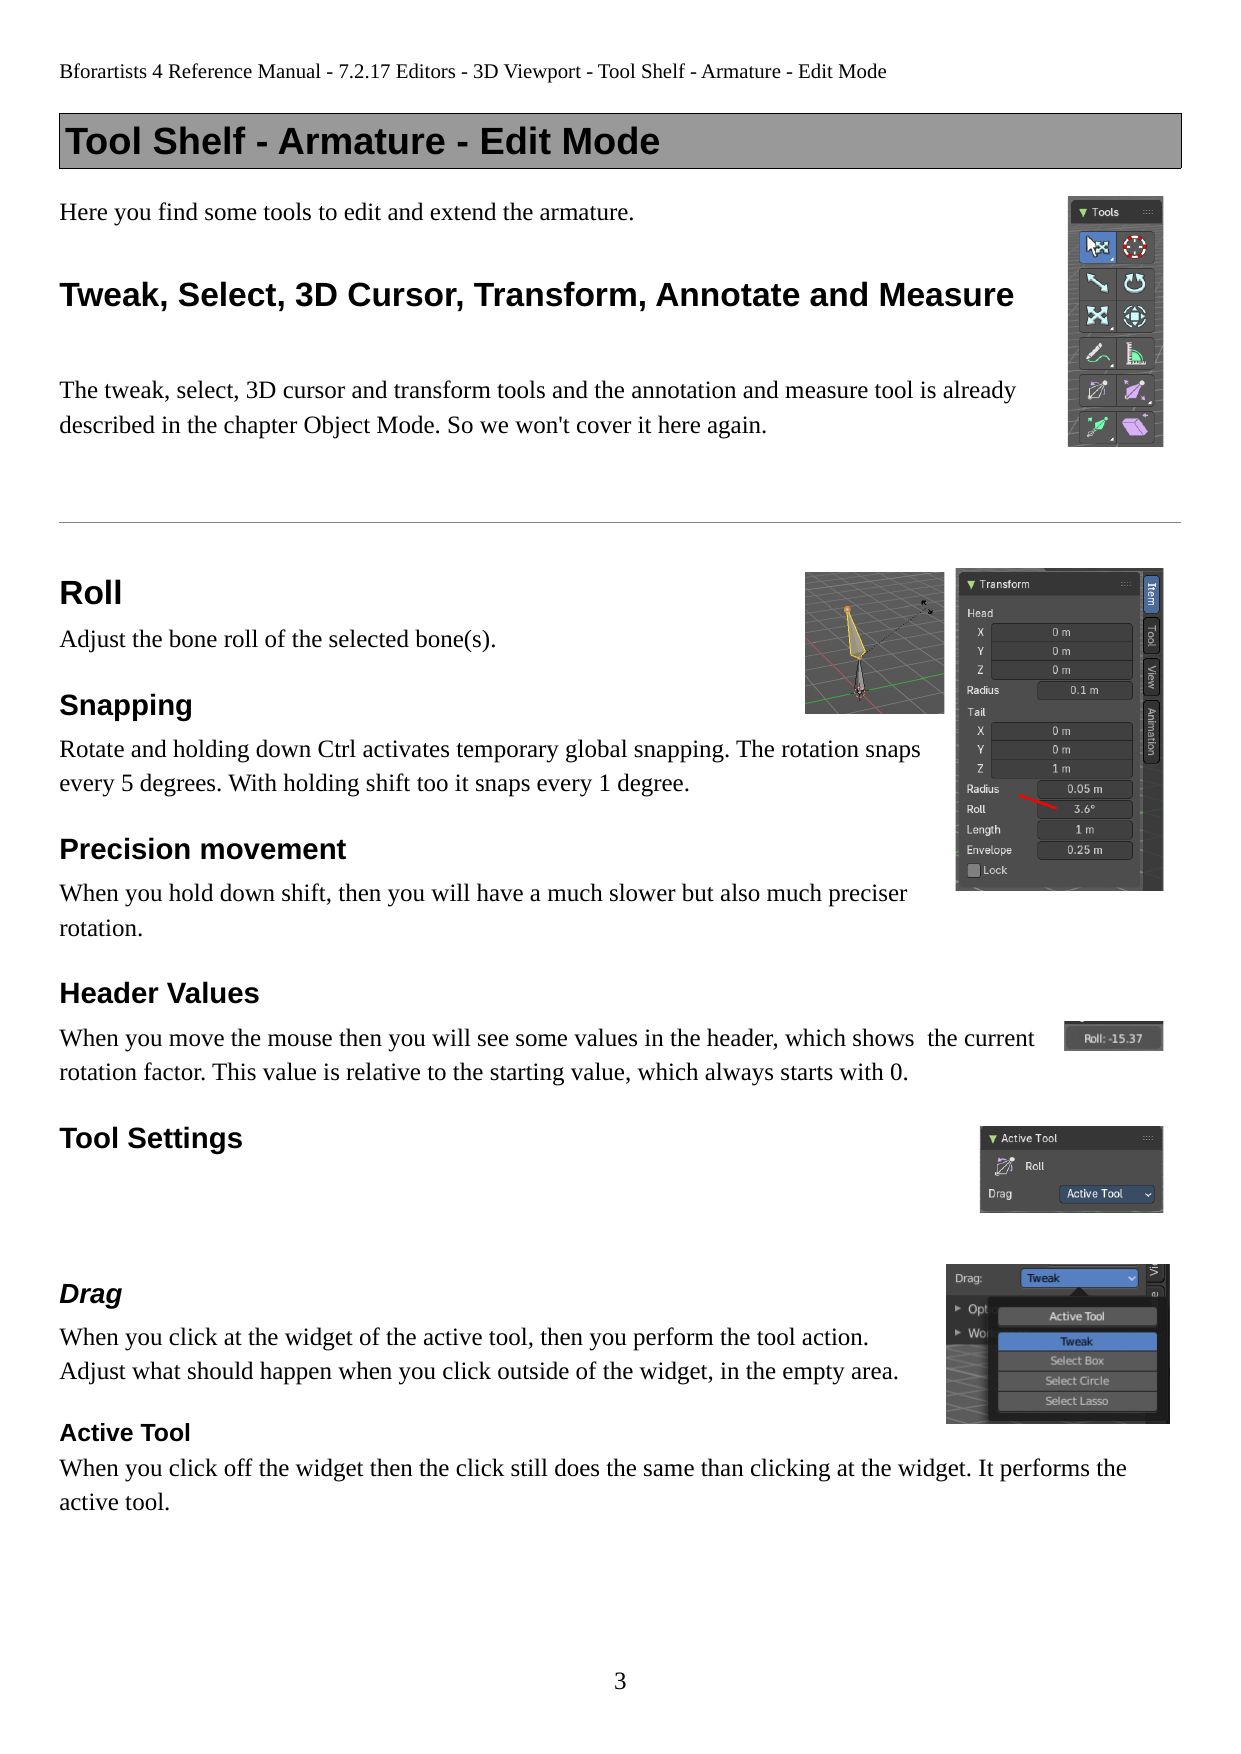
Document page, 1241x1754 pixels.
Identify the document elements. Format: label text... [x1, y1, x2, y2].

picture [955, 568, 1164, 891]
picture [1064, 1021, 1164, 1051]
picture [1067, 196, 1164, 447]
text Here you find some tools to edit and extend the armature. [59, 197, 1067, 225]
subtitle Tool Settings [59, 1121, 1181, 1154]
text When you move the mouse then you will see some values in the header, which shows the current rotation factor. This value is relative to the starting value, which always starts with 0. [59, 1023, 1181, 1086]
subtitle Drag [59, 1278, 946, 1309]
picture [805, 572, 945, 714]
subtitle [1164, 573, 1181, 611]
subtitle [1164, 688, 1181, 721]
subtitle Tweak, Select, 3D Cursor, Transform, Annotate and Measure [59, 275, 1067, 314]
subtitle [945, 573, 955, 611]
text When you hold down shift, then you will have a much slower but also much preciser rotation. [59, 878, 1181, 941]
picture [946, 1264, 1170, 1424]
text Rotate and holding down Ctrl activates temporary global snapping. The rotation snaps every 5 degrees. With holding shift too it snaps every 1 degree. [59, 734, 955, 797]
subtitle Active Tool [59, 1418, 1181, 1447]
subtitle Header Values [59, 976, 1181, 1010]
subtitle Precision movement [59, 832, 955, 866]
subtitle Snapping [59, 688, 955, 721]
subtitle [1164, 832, 1181, 866]
table_header Tool Shelf - Armature - Edit Mode [60, 114, 1181, 168]
subtitle [1170, 1278, 1181, 1309]
text When you click at the widget of the active tool, then you perform the tool action. Adjust what should happen when you click outside of the widget, in the empty area. [59, 1322, 946, 1385]
text The tweak, select, 3D cursor and transform tools and the annotation and measure tool is already described in the chapter Object Mode. So we won't cover it here again. [59, 375, 1067, 438]
text Adjust the bone roll of the selected bone(s). [59, 624, 805, 653]
text When you click off the widget then the click still does the same than clicking at the widget. It performs the active tool. [59, 1453, 1181, 1516]
subtitle Roll [59, 573, 805, 611]
picture [979, 1126, 1164, 1213]
